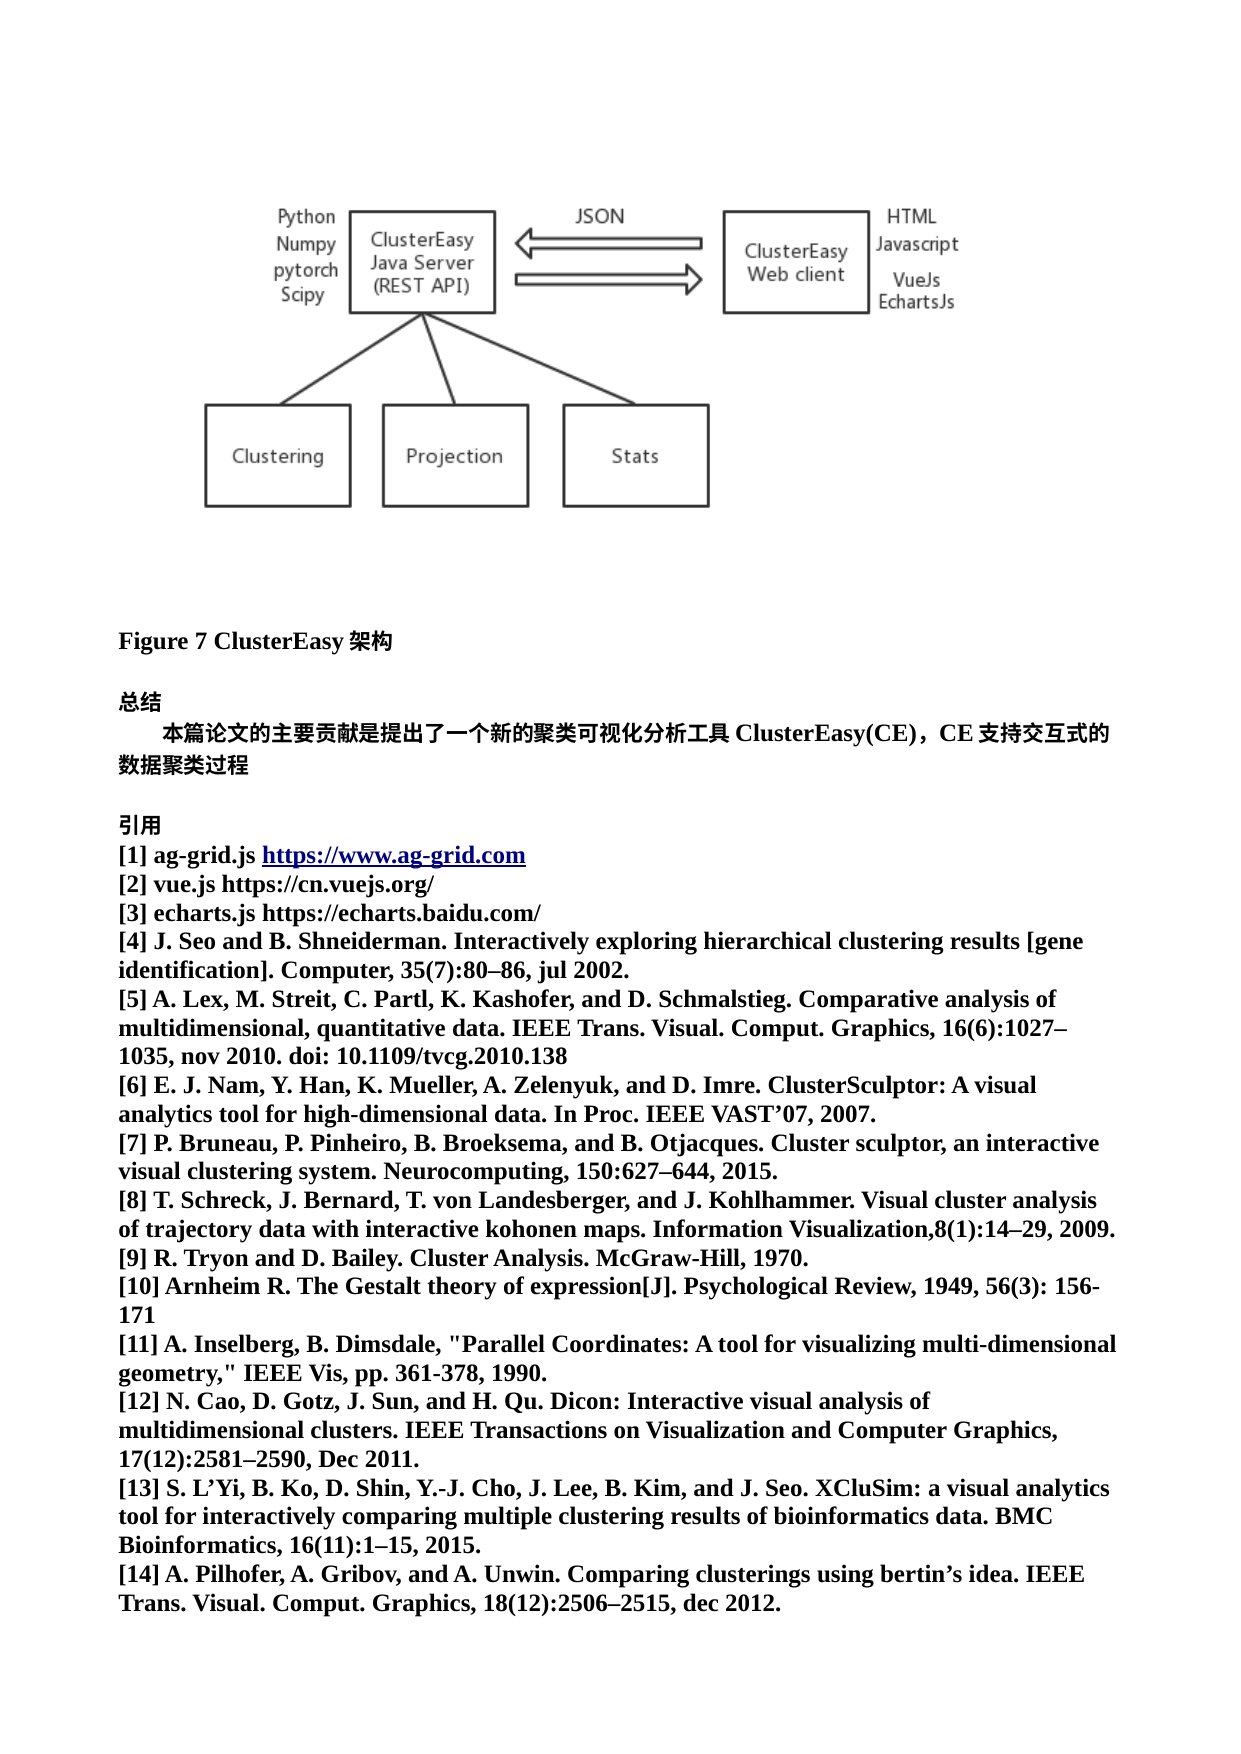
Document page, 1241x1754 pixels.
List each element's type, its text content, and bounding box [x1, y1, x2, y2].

text [12] N. Cao, D. Gotz, J. Sun, and H. Qu. Dicon: Interactive visual analysis of multidimensional clusters. IEEE Transactions on Visualization and Computer Graphics, 17(12):2581–2590, Dec 2011. [118, 1386, 1122, 1473]
text [5] A. Lex, M. Streit, C. Partl, K. Kashofer, and D. Schmalstieg. Comparative analysis of multidimensional, quantitative data. IEEE Trans. Visual. Comput. Graphics, 16(6):1027–1035, nov 2010. doi: 10.1109/tvcg.2010.138 [118, 984, 1122, 1070]
text [1] ag-grid.js https://www.ag-grid.com [118, 840, 1122, 869]
text [7] P. Bruneau, P. Pinheiro, B. Broeksema, and B. Otjacques. Cluster sculptor, an interactive visual clustering system. Neurocomputing, 150:627–644, 2015. [118, 1128, 1122, 1185]
text [3] echarts.js https://echarts.baidu.com/ [118, 898, 1122, 926]
text 引用 [118, 808, 1122, 840]
text [10] Arnheim R. The Gestalt theory of expression[J]. Psychological Review, 1949, 56(3): 156-171 [118, 1271, 1122, 1329]
text Figure 7 ClusterEasy架构 [118, 624, 1122, 656]
text [13] S. L’Yi, B. Ko, D. Shin, Y.-J. Cho, J. Lee, B. Kim, and J. Seo. XCluSim: a visual analytics tool for interactively comparing multiple clustering results of bioinformatics data. BMC Bioinformatics, 16(11):1–15, 2015. [118, 1473, 1122, 1559]
text [14] A. Pilhofer, A. Gribov, and A. Unwin. Comparing clusterings using bertin’s idea. IEEE Trans. Visual. Comput. Graphics, 18(12):2506–2515, dec 2012. [118, 1559, 1122, 1616]
text 总结 [118, 685, 1122, 716]
text [11] A. Inselberg, B. Dimsdale, "Parallel Coordinates: A tool for visualizing multi-dimensional geometry," IEEE Vis, pp. 361-378, 1990. [118, 1329, 1122, 1386]
text [9] R. Tryon and D. Bailey. Cluster Analysis. McGraw-Hill, 1970. [118, 1243, 1122, 1271]
picture [118, 118, 1123, 596]
text [6] E. J. Nam, Y. Han, K. Mueller, A. Zelenyuk, and D. Imre. ClusterSculptor: A visual analytics tool for high-dimensional data. In Proc. IEEE VAST’07, 2007. [118, 1070, 1122, 1128]
text [2] vue.js https://cn.vuejs.org/ [118, 869, 1122, 898]
text 本篇论文的主要贡献是提出了一个新的聚类可视化分析工具ClusterEasy(CE)，CE支持交互式的数据聚类过程 [118, 716, 1122, 780]
text [8] T. Schreck, J. Bernard, T. von Landesberger, and J. Kohlhammer. Visual cluster analysis of trajectory data with interactive kohonen maps. Information Visualization,8(1):14–29, 2009. [118, 1185, 1122, 1243]
text [4] J. Seo and B. Shneiderman. Interactively exploring hierarchical clustering results [gene identification]. Computer, 35(7):80–86, jul 2002. [118, 926, 1122, 984]
